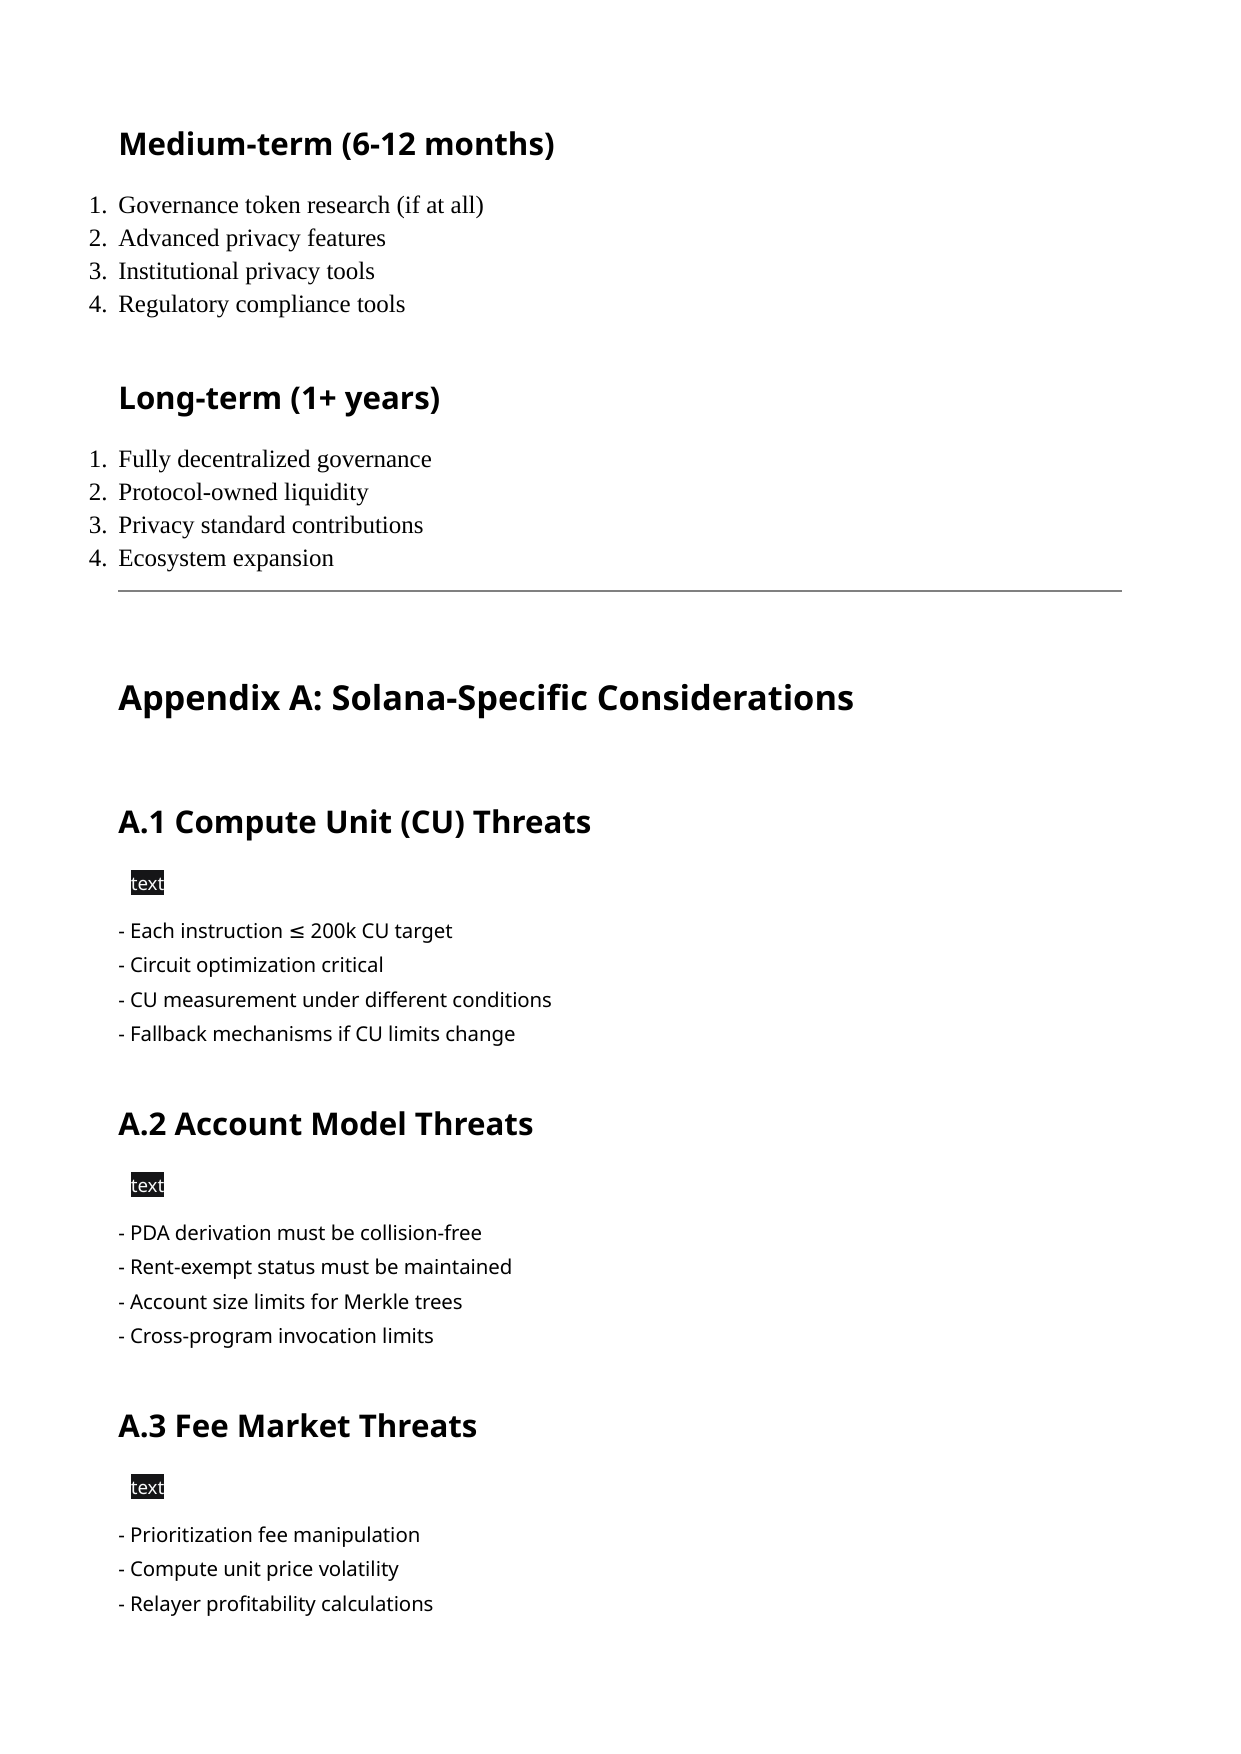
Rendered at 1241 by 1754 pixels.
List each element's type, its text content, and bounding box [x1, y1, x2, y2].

text - Cross-program invocation limits [118, 1315, 1122, 1349]
text - Account size limits for Merkle trees [118, 1281, 1122, 1315]
text - Relayer profitability calculations [118, 1583, 1122, 1617]
subtitle Appendix A: Solana-Specific Considerations [118, 670, 1122, 720]
subtitle A.1 Compute Unit (CU) Threats [118, 795, 1122, 842]
text - CU measurement under different conditions [118, 979, 1122, 1013]
list Advanced privacy features [118, 223, 1122, 252]
text - Fallback mechanisms if CU limits change [118, 1013, 1122, 1047]
subtitle A.3 Fee Market Threats [118, 1399, 1122, 1446]
text - Circuit optimization critical [118, 944, 1122, 979]
text text [131, 1471, 1122, 1499]
subtitle Medium-term (6-12 months) [118, 118, 1122, 165]
text - Each instruction ≤ 200k CU target [118, 910, 1122, 944]
list Fully decentralized governance [118, 444, 1122, 473]
list Protocol-owned liquidity [118, 477, 1122, 506]
text - Prioritization fee manipulation [118, 1514, 1122, 1548]
list Ecosystem expansion [118, 543, 1122, 572]
subtitle Long-term (1+ years) [118, 372, 1122, 419]
text - Compute unit price volatility [118, 1548, 1122, 1583]
list Privacy standard contributions [118, 510, 1122, 539]
text text [131, 867, 1122, 895]
list Institutional privacy tools [118, 256, 1122, 285]
text - Rent-exempt status must be maintained [118, 1246, 1122, 1281]
text text [131, 1169, 1122, 1197]
subtitle A.2 Account Model Threats [118, 1097, 1122, 1144]
text - PDA derivation must be collision-free [118, 1212, 1122, 1246]
list Regulatory compliance tools [118, 289, 1122, 318]
list Governance token research (if at all) [118, 190, 1122, 219]
